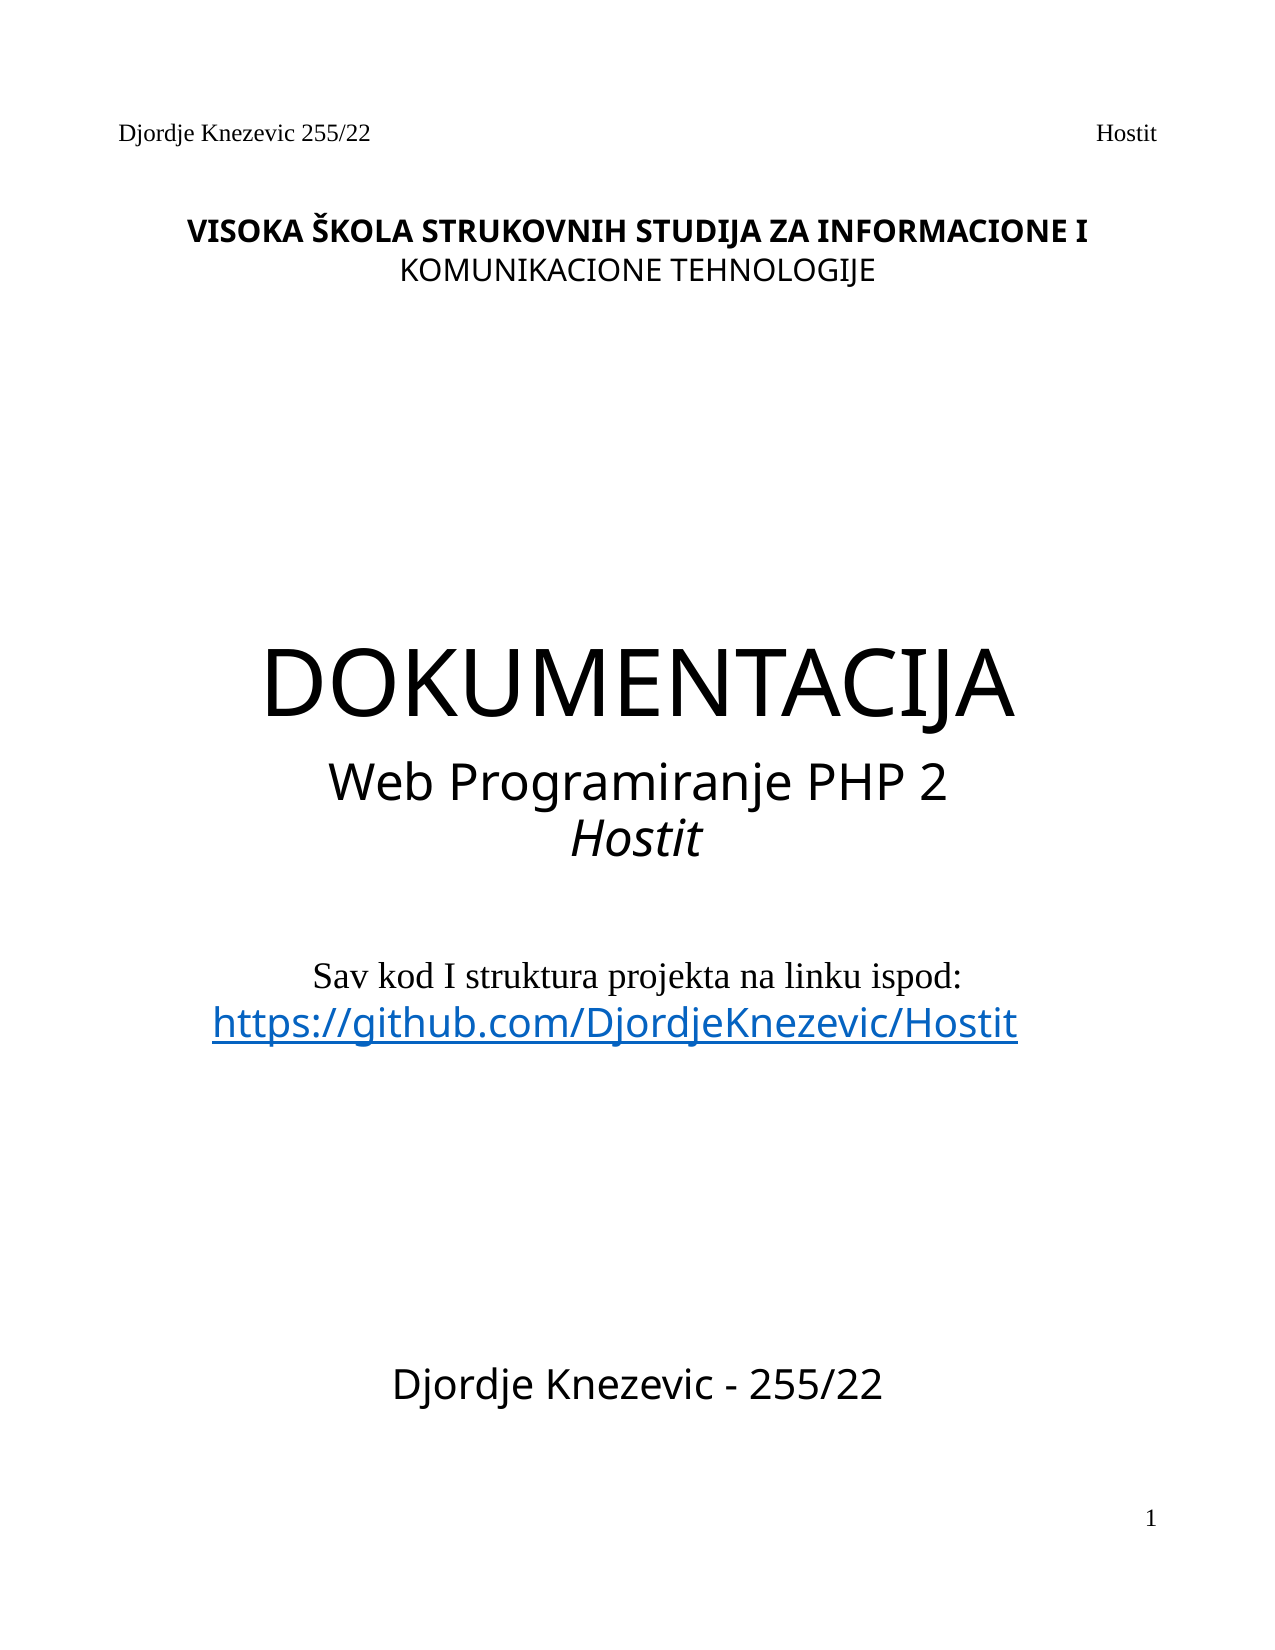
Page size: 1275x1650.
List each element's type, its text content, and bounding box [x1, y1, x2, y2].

text https://github.com/DjordjeKnezevic/Hostit [212, 994, 1157, 1050]
text Web Programiranje PHP 2 [118, 746, 1159, 815]
text Sav kod I struktura projekta na linku ispod: [118, 963, 1157, 994]
text VISOKA ŠKOLA STRUKOVNIH STUDIJA ZA INFORMACIONE I KOMUNIKACIONE TEHNOLOGIJE [118, 210, 1157, 291]
text Djordje Knezevic - 255/22 [118, 1355, 1157, 1412]
text DOKUMENTACIJA [118, 616, 1157, 744]
text Hostit [118, 815, 1159, 867]
